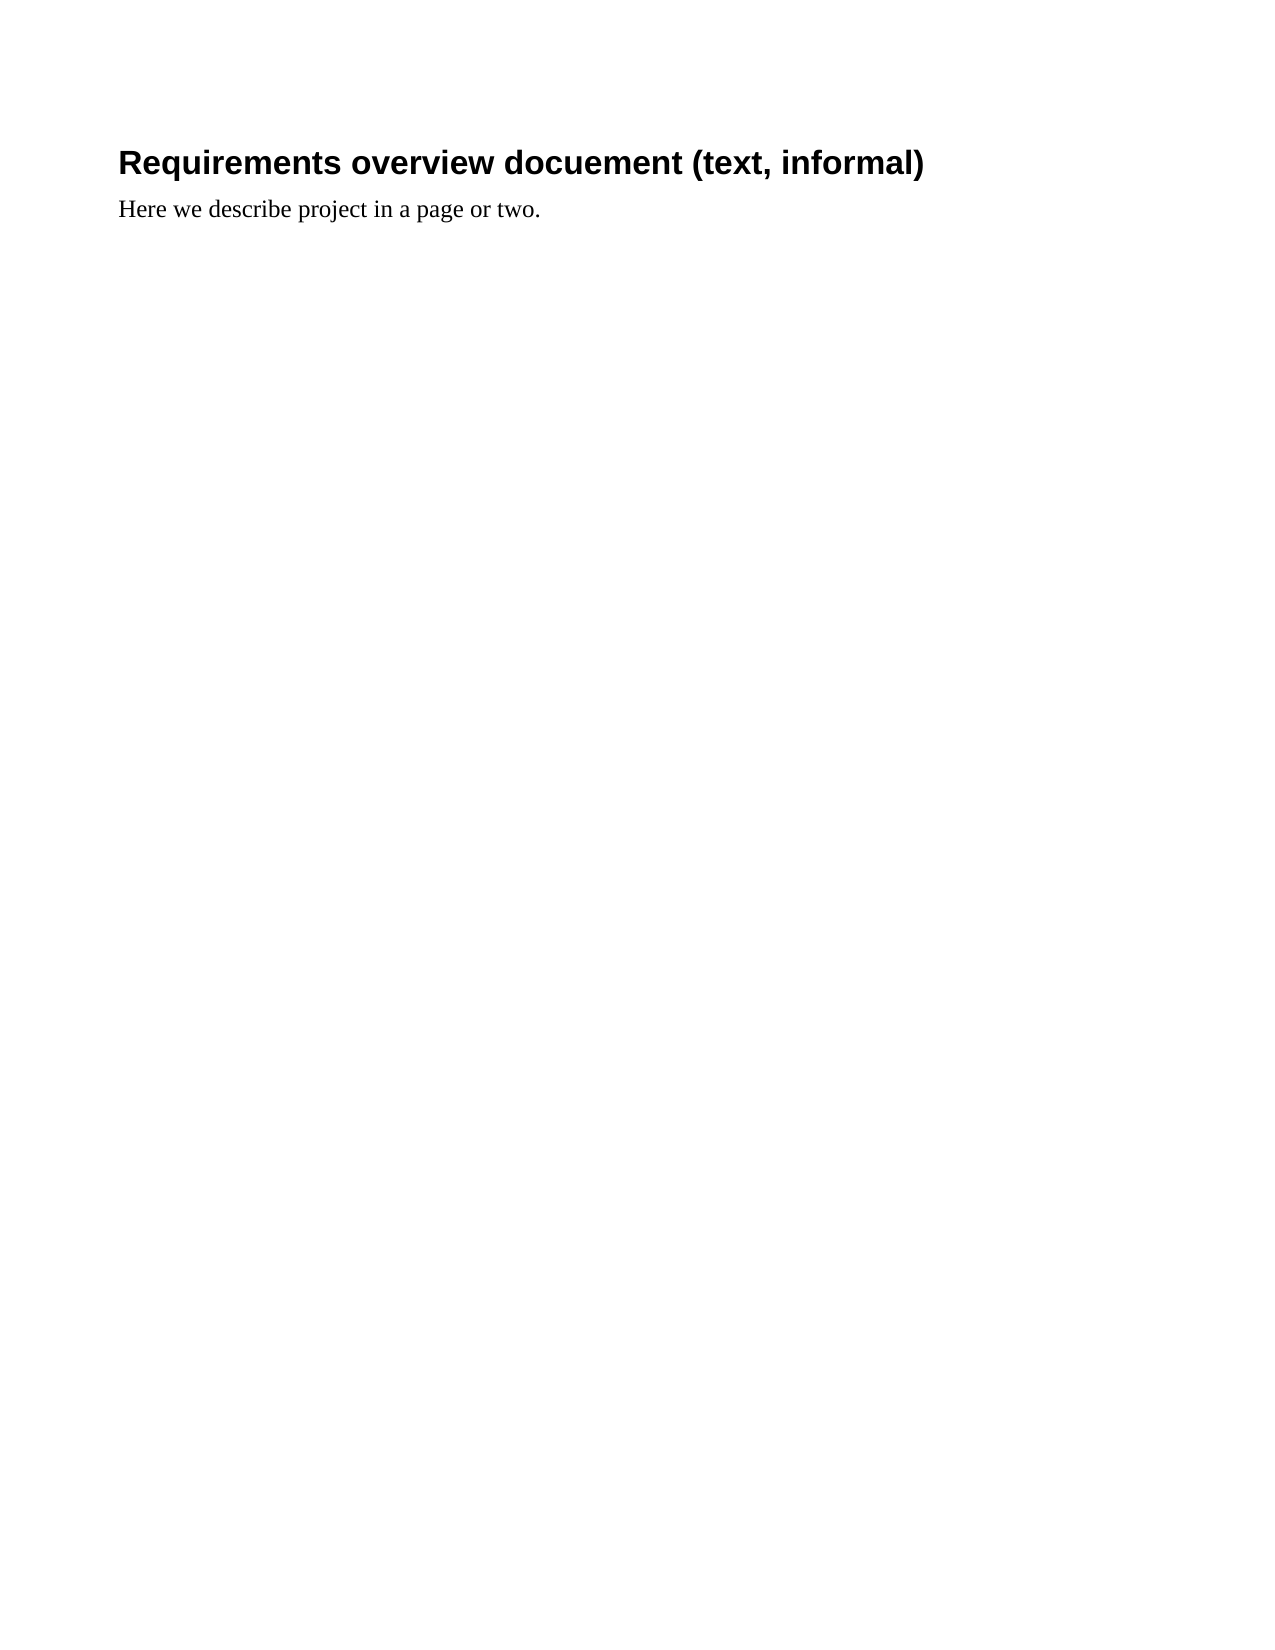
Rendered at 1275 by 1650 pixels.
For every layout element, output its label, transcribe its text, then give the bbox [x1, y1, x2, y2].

text Here we describe project in a page or two. [118, 194, 1157, 223]
subtitle Requirements overview docuement (text, informal) [118, 143, 1157, 182]
